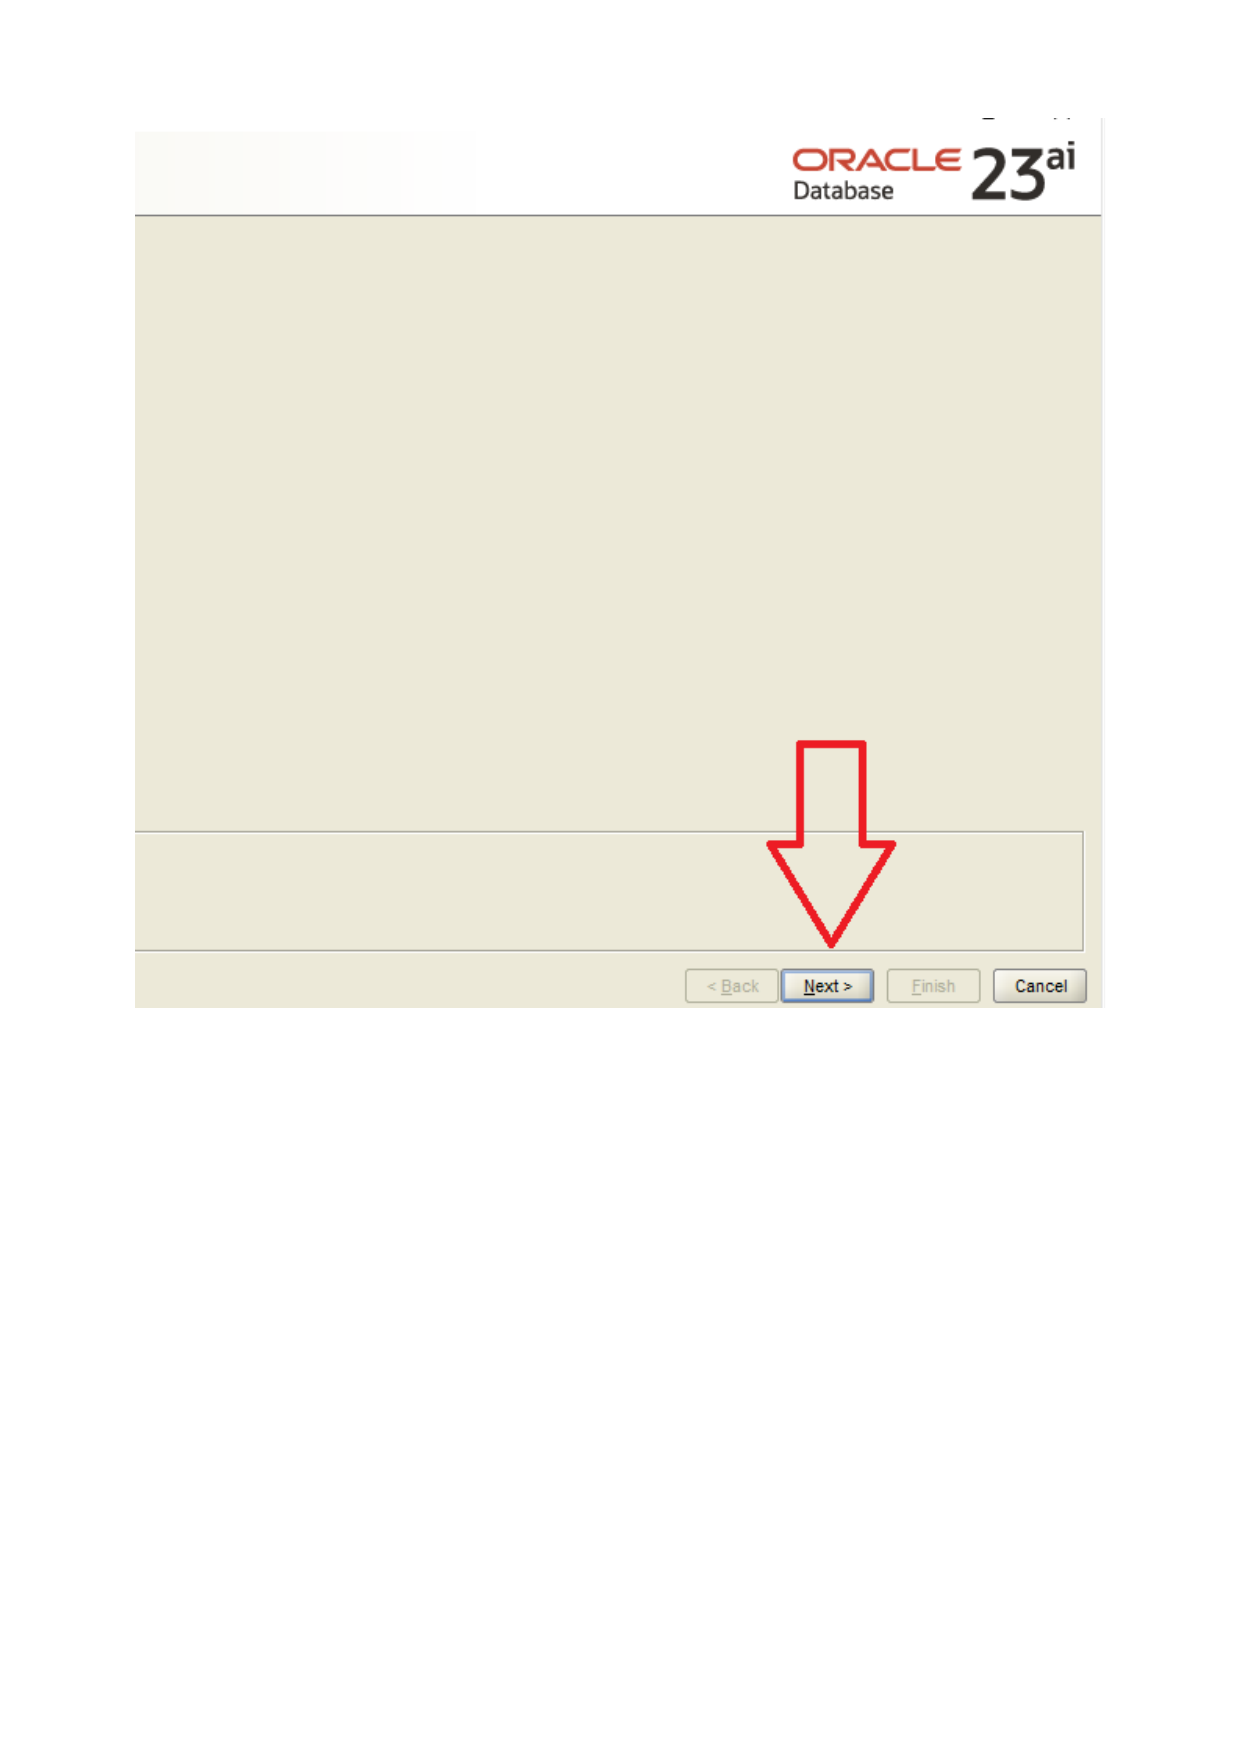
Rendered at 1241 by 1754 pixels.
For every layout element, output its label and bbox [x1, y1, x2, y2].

picture [135, 118, 1106, 1008]
